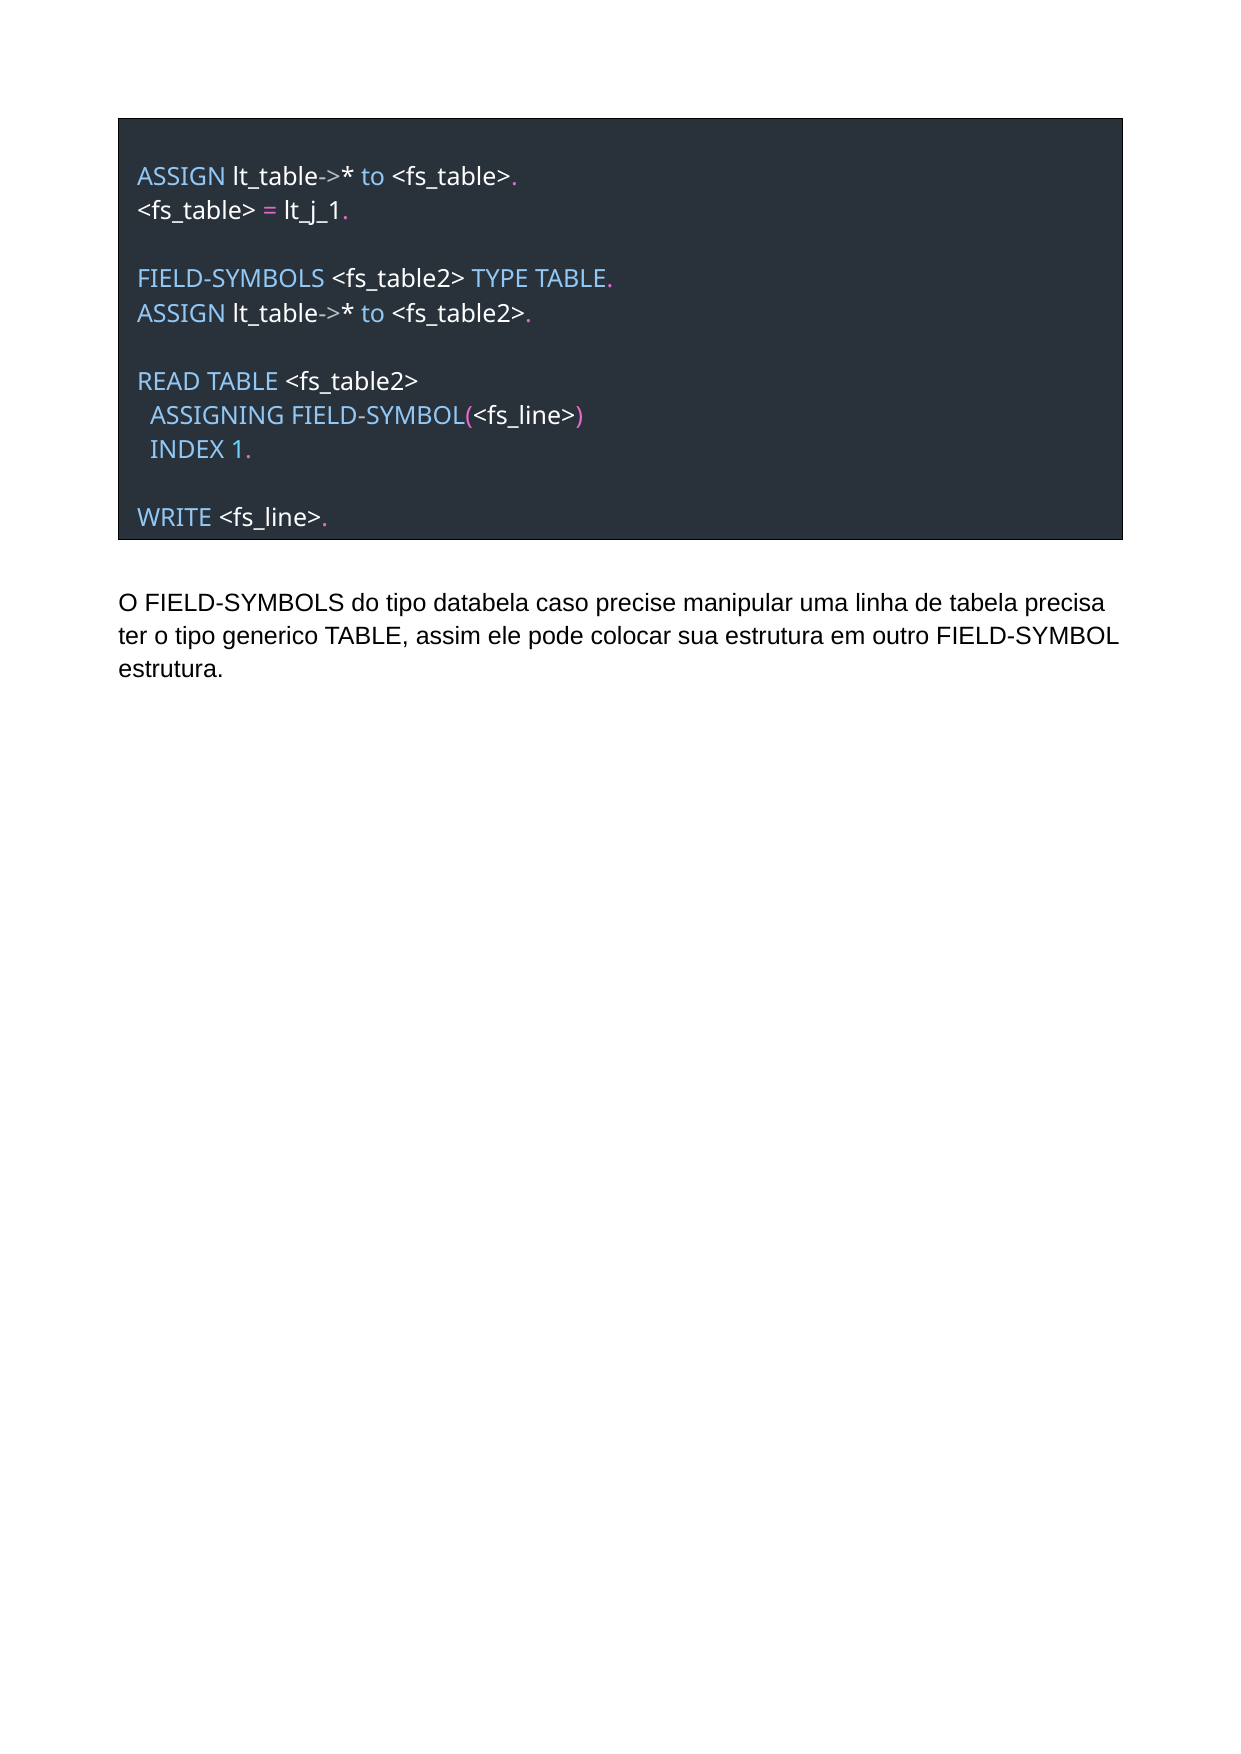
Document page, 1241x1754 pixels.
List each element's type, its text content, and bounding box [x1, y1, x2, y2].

table_header ASSIGN lt_table->* to <fs_table>. <fs_table> = lt_j_1. FIELD-SYMBOLS <fs_table2> TYPE TABLE. ASSIGN lt_table->* to <fs_table2>. READ TABLE <fs_table2> ASSIGNING FIELD-SYMBOL(<fs_line>) INDEX 1. WRITE <fs_line>. [119, 119, 1122, 539]
text O FIELD-SYMBOLS do tipo databela caso precise manipular uma linha de tabela precisa ter o tipo generico TABLE, assim ele pode colocar sua estrutura em outro FIELD-SYMBOL estrutura. [118, 588, 1122, 683]
